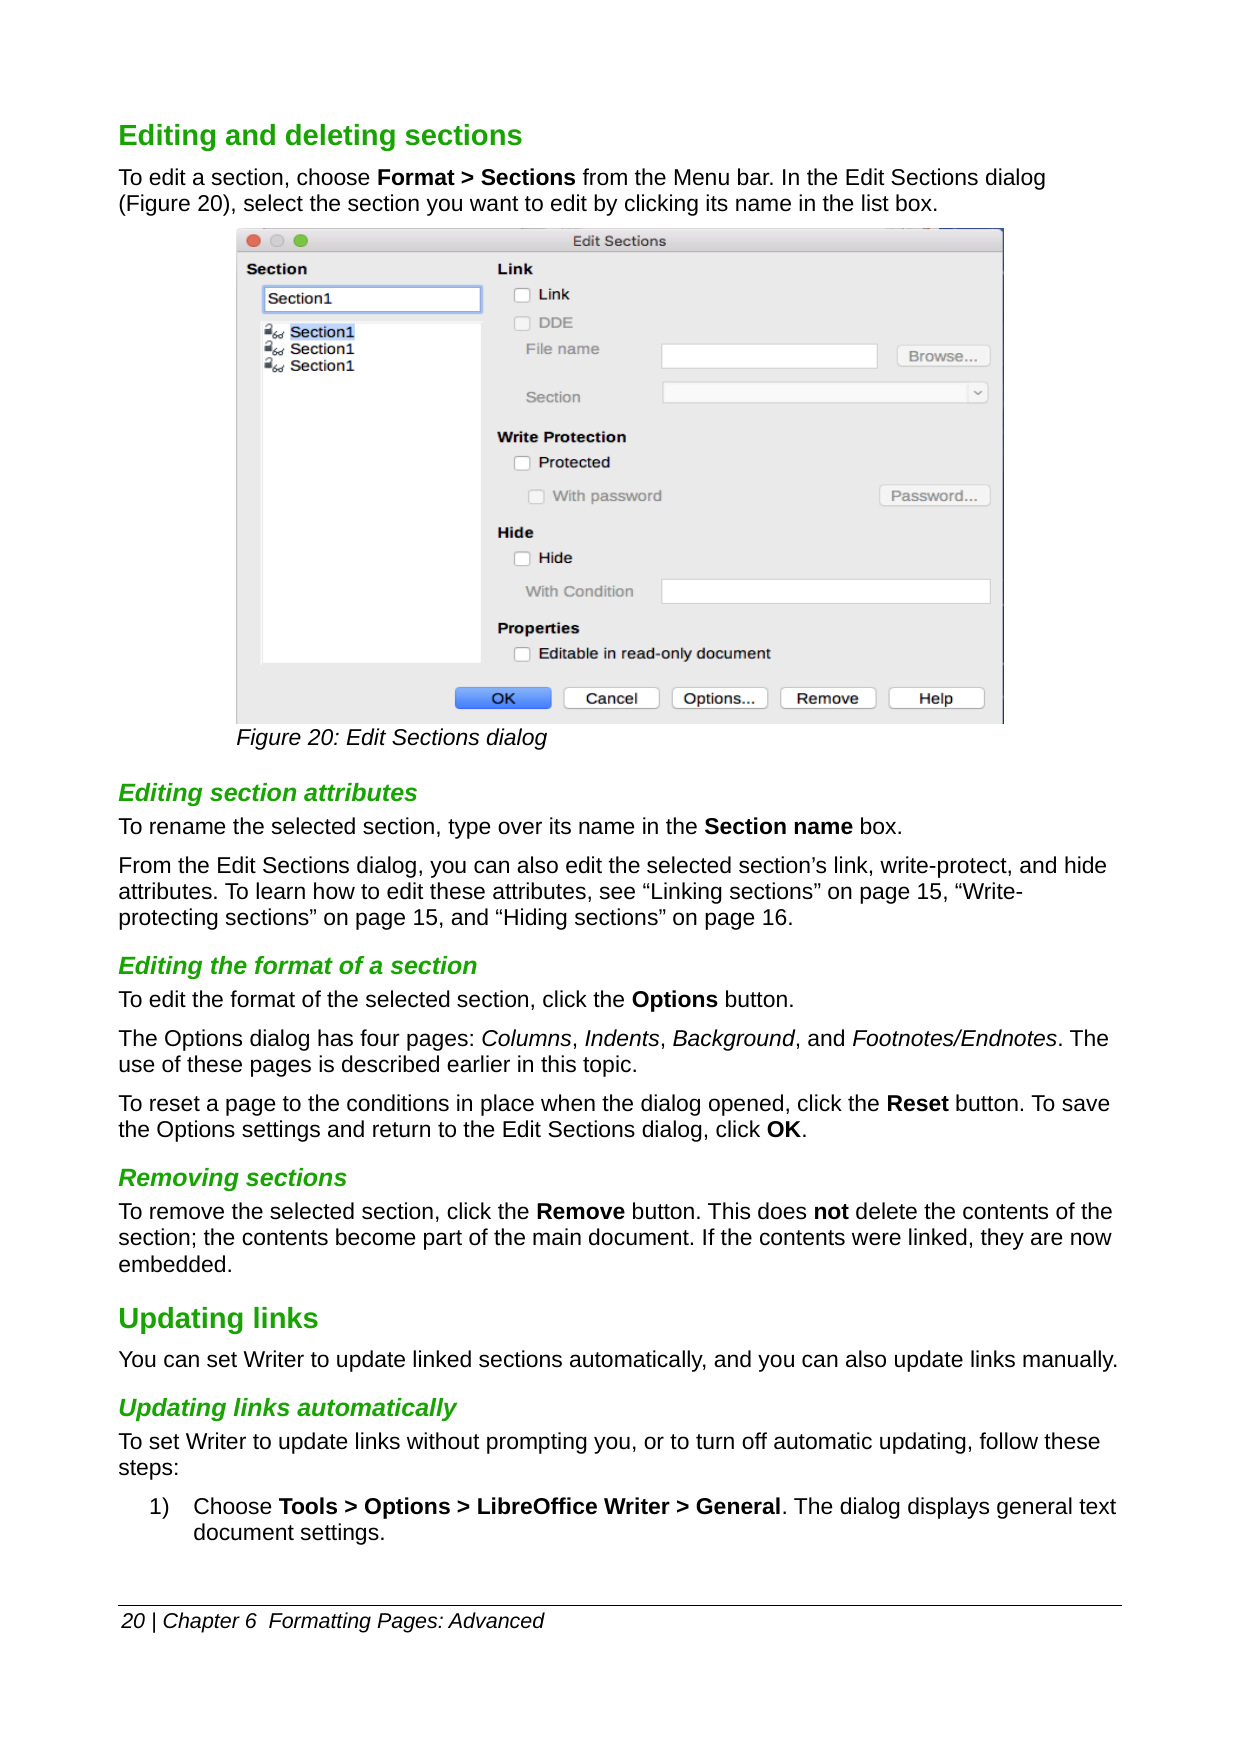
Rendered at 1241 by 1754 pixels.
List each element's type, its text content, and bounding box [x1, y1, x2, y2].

subtitle Editing the format of a section [118, 951, 1122, 980]
subtitle Updating links [118, 1301, 1122, 1334]
text Figure 20: Edit Sections dialog [236, 724, 1004, 750]
text You can set Writer to update linked sections automatically, and you can also update links manually. [118, 1346, 1122, 1372]
list From the Edit Sections dialog, you can also edit the selected section’s link, write-protect, and hide attributes. To learn how to edit these attributes, see “Linking sections” on page 14, “Write-protecting sections” on page 14, and “Hiding sections” on page 15. [118, 852, 1122, 931]
text To rename the selected section, type over its name in the Section name box. [118, 813, 1122, 839]
list To edit a section, choose Format > Sections from the Menu bar. In the Edit Sections dialog (Figure 20), select the section you want to edit by clicking its name in the list box. [118, 163, 1122, 216]
subtitle Editing and deleting sections [118, 118, 1122, 152]
text To remove the selected section, click the Remove button. This does not delete the contents of the section; the contents become part of the main document. If the contents were linked, they are now embedded. [118, 1198, 1122, 1277]
subtitle Updating links automatically [118, 1393, 1122, 1422]
text To edit the format of the selected section, click the Options button. [118, 986, 1122, 1012]
list To set Writer to update links without prompting you, or to turn off automatic updating, follow these steps: [118, 1428, 1122, 1480]
subtitle Removing sections [118, 1163, 1122, 1192]
subtitle Editing section attributes [118, 778, 1122, 807]
list Choose Tools > Options > LibreOffice Writer > General. The dialog displays general text document settings. [169, 1493, 1122, 1546]
text The Options dialog has four pages: Columns, Indents, Background, and Footnotes/Endnotes. The use of these pages is described earlier in this topic. [118, 1025, 1122, 1077]
picture [236, 228, 1004, 724]
text To reset a page to the conditions in place when the dialog opened, click the Reset button. To save the Options settings and return to the Edit Sections dialog, click OK. [118, 1090, 1122, 1143]
